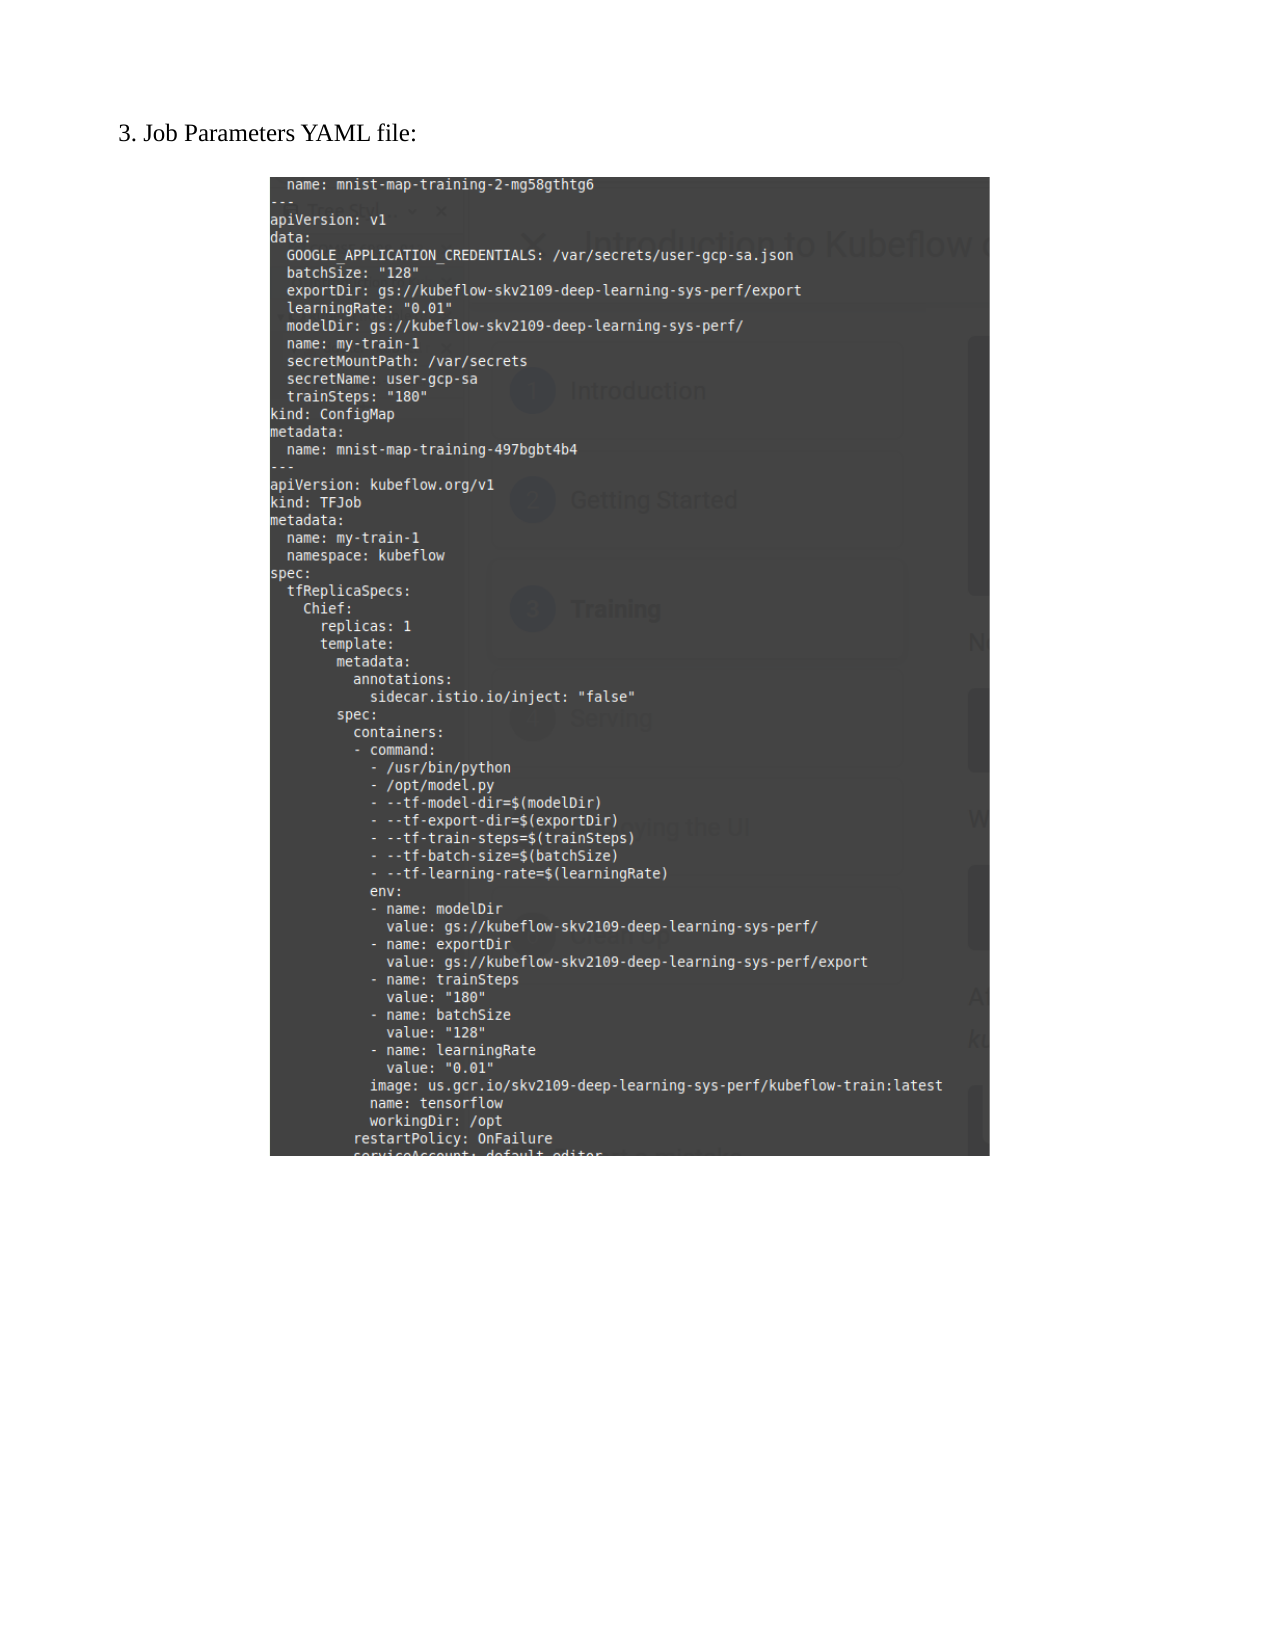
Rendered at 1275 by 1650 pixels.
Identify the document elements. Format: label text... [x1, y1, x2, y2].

picture [269, 177, 990, 1156]
text 3. Job Parameters YAML file: [118, 118, 1157, 147]
